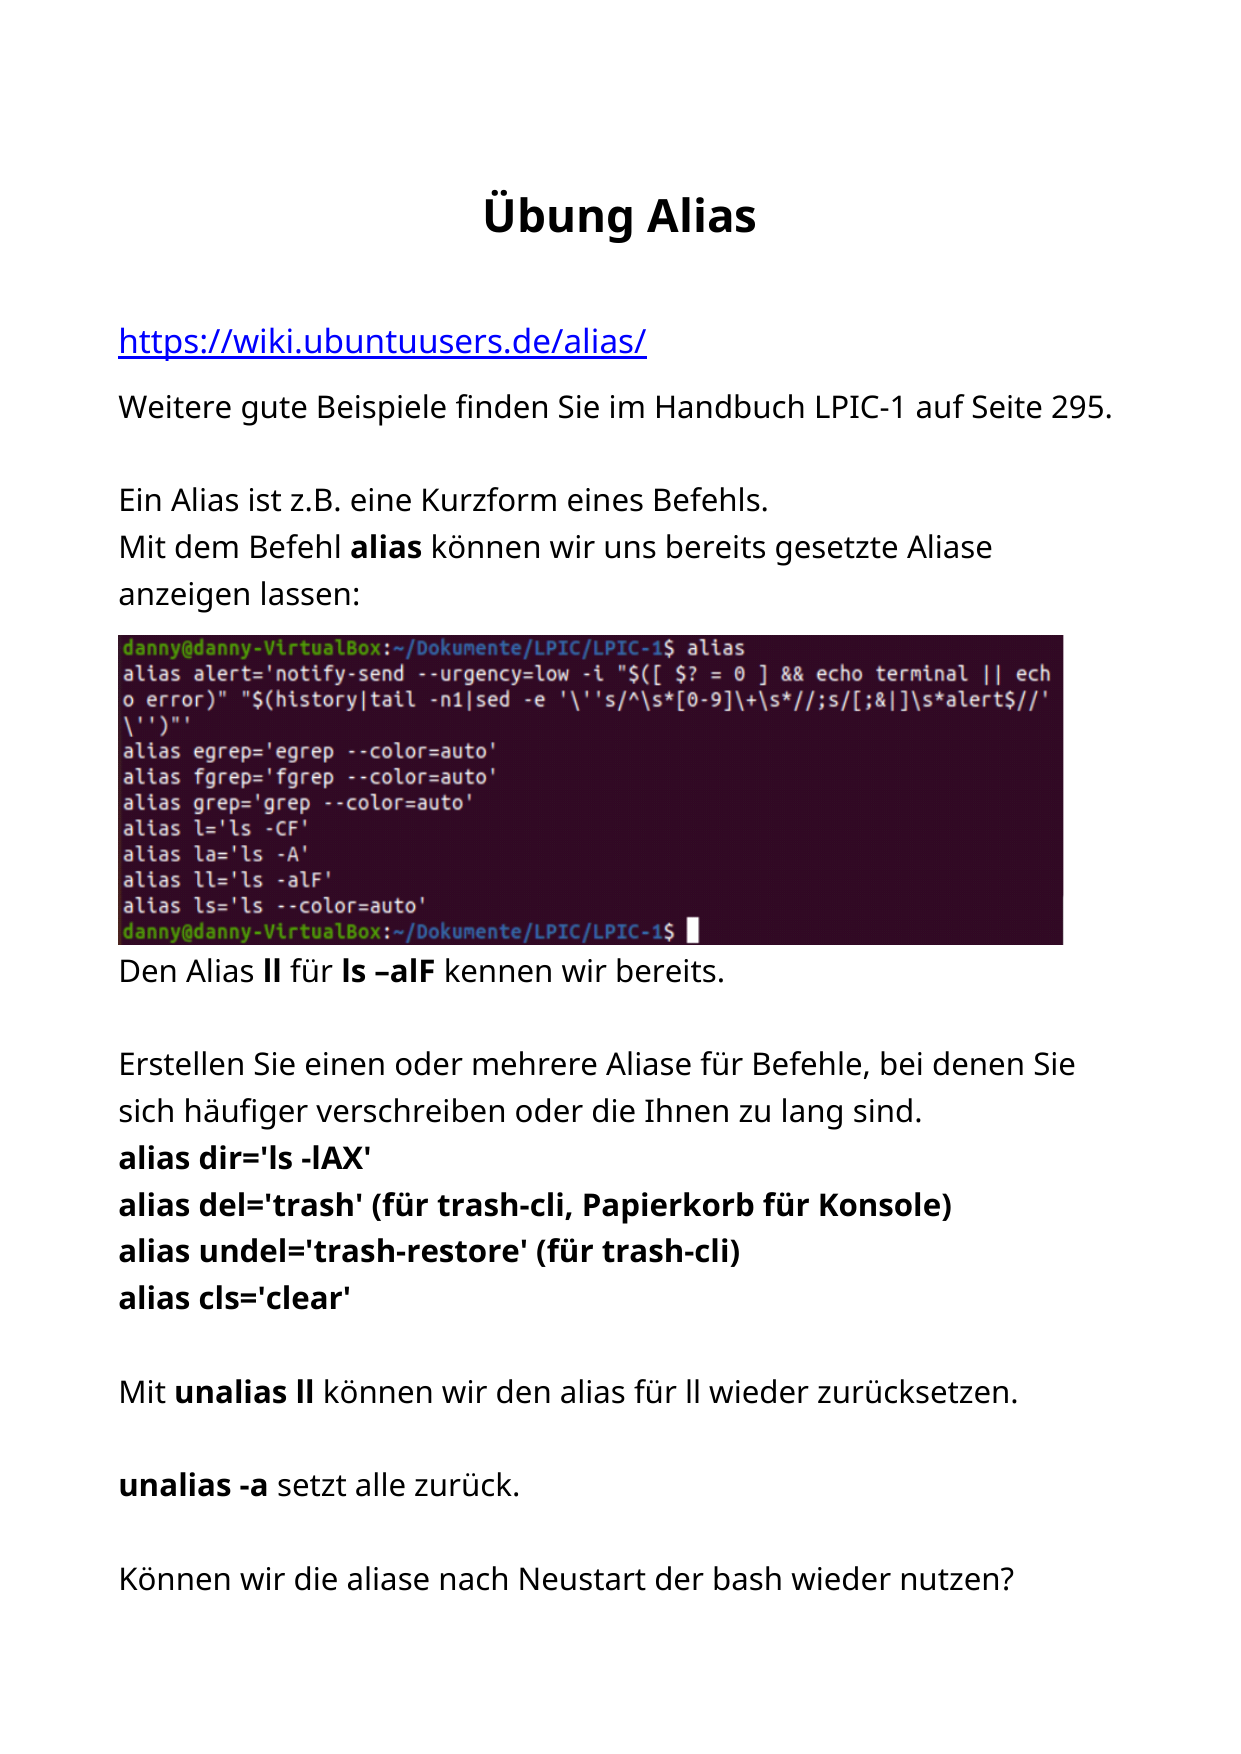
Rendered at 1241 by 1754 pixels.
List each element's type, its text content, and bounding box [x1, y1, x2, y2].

text https://wiki.ubuntuusers.de/alias/ [118, 268, 1122, 363]
text Den Alias ll für ls –alF kennen wir bereits. Erstellen Sie einen oder mehrere Aliase für Befehle, bei denen Sie sich häufiger verschreiben oder die Ihnen zu lang sind. alias dir='ls -lAX' alias del='trash' (für trash-cli, Papierkorb für Konsole) alias undel='trash-restore' (für trash-cli) alias cls='clear' Mit unalias ll können wir den alias für ll wieder zurücksetzen. unalias -a setzt alle zurück. Können wir die aliase nach Neustart der bash wieder nutzen? [118, 635, 1122, 1599]
text Weitere gute Beispiele finden Sie im Handbuch LPIC-1 auf Seite 295. Ein Alias ist z.B. eine Kurzform eines Befehls. Mit dem Befehl alias können wir uns bereits gesetzte Aliase anzeigen lassen: [118, 385, 1122, 614]
text Übung Alias [118, 118, 1122, 245]
